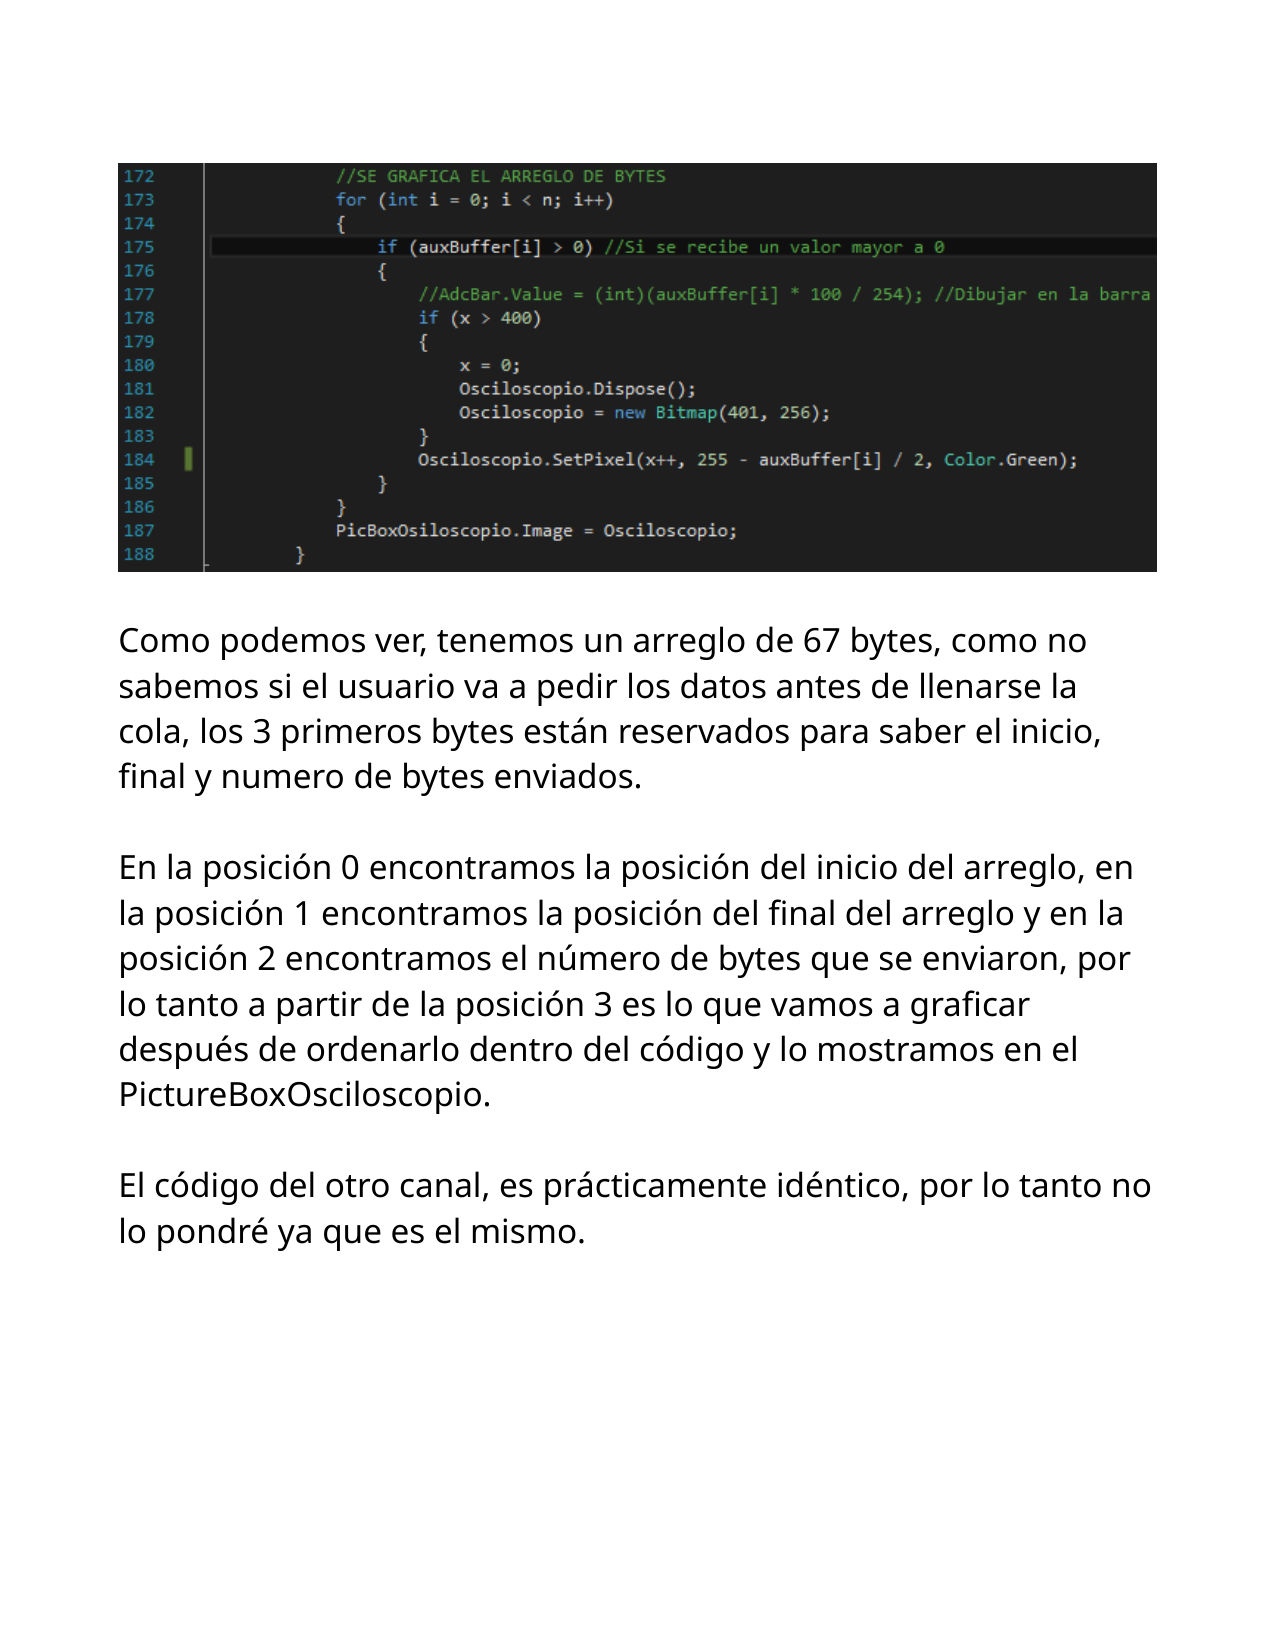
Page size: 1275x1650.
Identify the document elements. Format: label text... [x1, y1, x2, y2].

text En la posición 0 encontramos la posición del inicio del arreglo, en la posición 1 encontramos la posición del final del arreglo y en la posición 2 encontramos el número de bytes que se enviaron, por lo tanto a partir de la posición 3 es lo que vamos a graficar después de ordenarlo dentro del código y lo mostramos en el PictureBoxOsciloscopio. [118, 844, 1157, 1117]
text El código del otro canal, es prácticamente idéntico, por lo tanto no lo pondré ya que es el mismo. [118, 1162, 1157, 1253]
text Como podemos ver, tenemos un arreglo de 67 bytes, como no sabemos si el usuario va a pedir los datos antes de llenarse la cola, los 3 primeros bytes están reservados para saber el inicio, final y numero de bytes enviados. [118, 617, 1157, 799]
picture [118, 163, 1157, 572]
